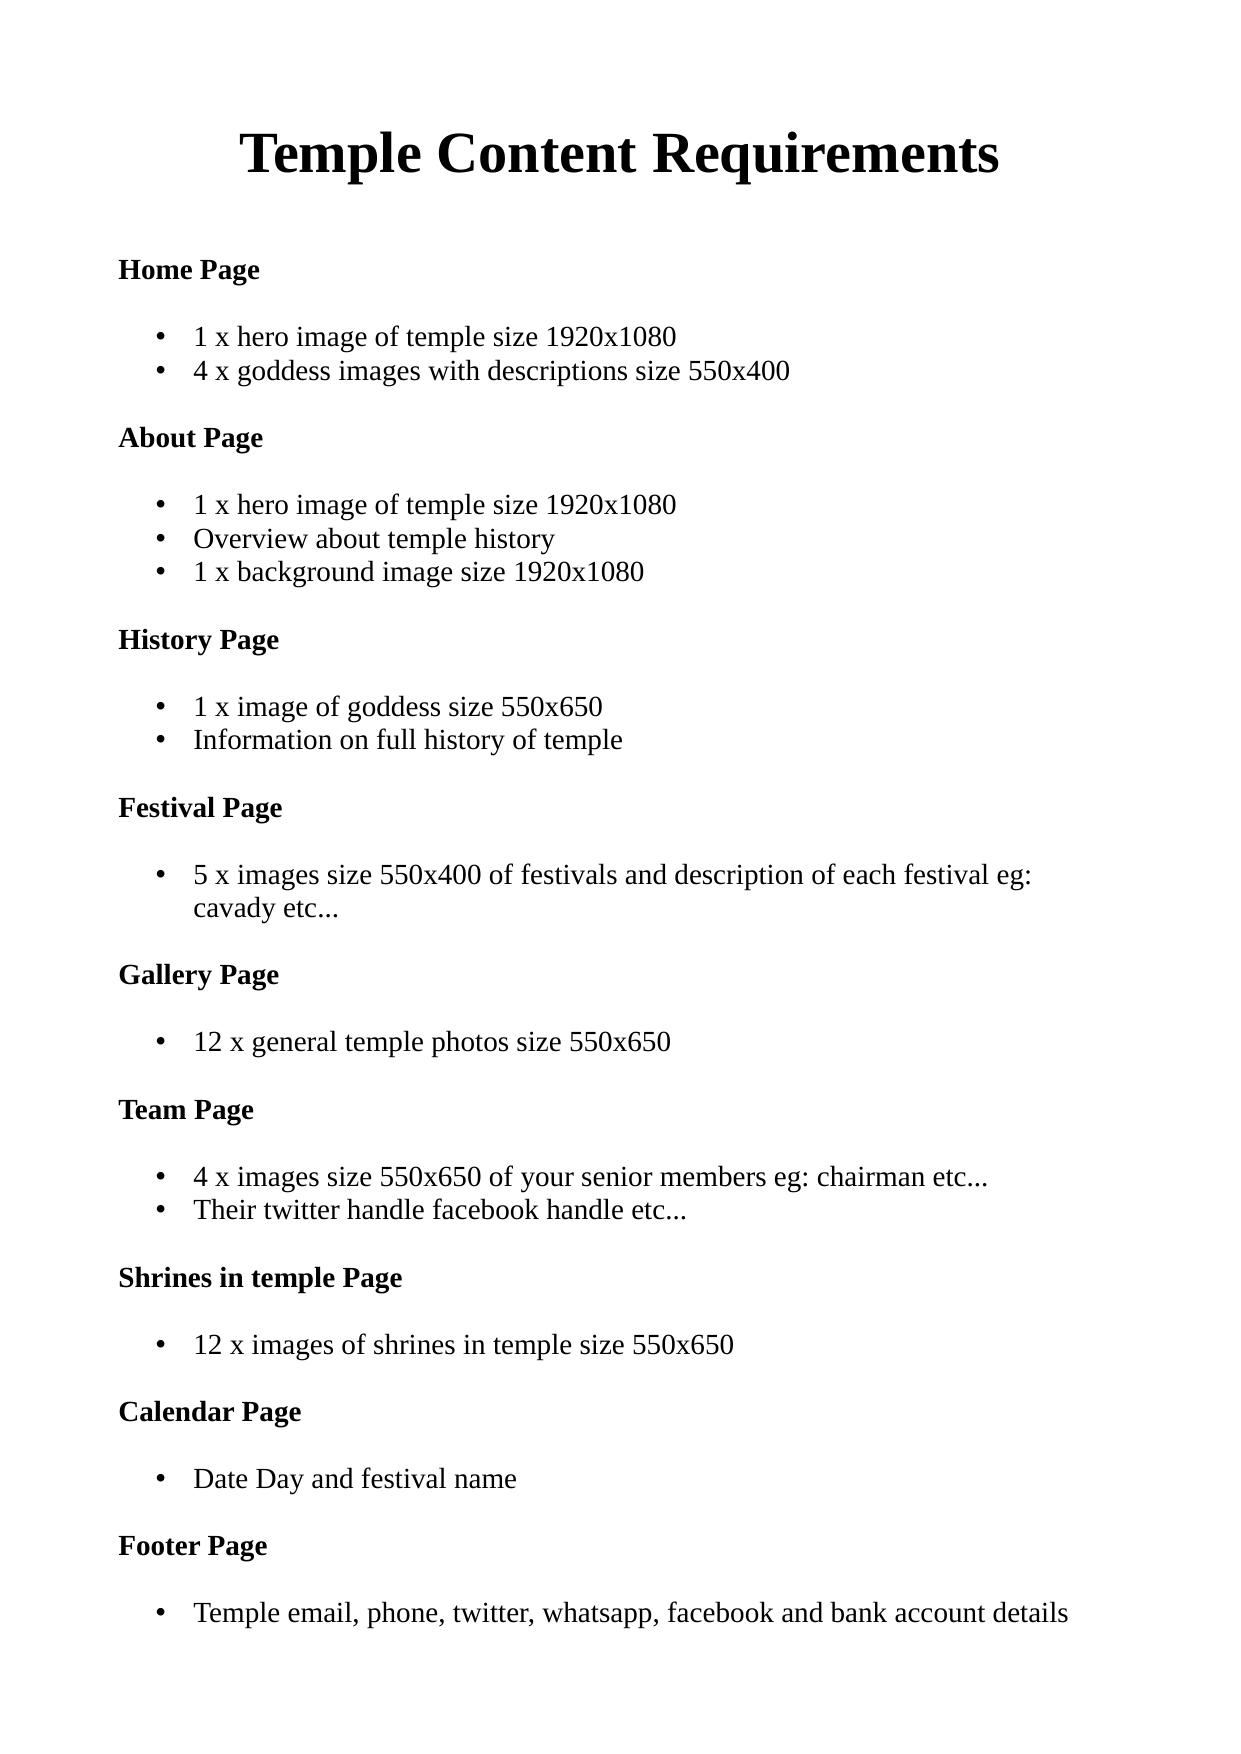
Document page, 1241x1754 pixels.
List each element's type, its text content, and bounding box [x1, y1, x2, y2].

list 4 x goddess images with descriptions size 550x400 [156, 353, 1122, 387]
text Home Page [118, 252, 1122, 286]
list 4 x images size 550x650 of your senior members eg: chairman etc... [156, 1159, 1122, 1192]
list Their twitter handle facebook handle etc... [156, 1192, 1122, 1226]
text Temple Content Requirements [118, 118, 1122, 185]
list 12 x images of shrines in temple size 550x650 [156, 1327, 1122, 1360]
list 1 x hero image of temple size 1920x1080 [156, 319, 1122, 353]
list 1 x image of goddess size 550x650 [156, 689, 1122, 722]
list 12 x general temple photos size 550x650 [156, 1024, 1122, 1058]
text Team Page [118, 1092, 1122, 1125]
list Temple email, phone, twitter, whatsapp, facebook and bank account details [156, 1595, 1122, 1629]
list Information on full history of temple [156, 722, 1122, 756]
text Calendar Page [118, 1394, 1122, 1427]
text Footer Page [118, 1528, 1122, 1562]
text Gallery Page [118, 957, 1122, 991]
text About Page [118, 420, 1122, 454]
list Date Day and festival name [156, 1461, 1122, 1495]
text Shrines in temple Page [118, 1260, 1122, 1293]
list 1 x background image size 1920x1080 [156, 554, 1122, 588]
list 5 x images size 550x400 of festivals and description of each festival eg: cavady etc... [156, 857, 1122, 924]
text Festival Page [118, 790, 1122, 823]
list Overview about temple history [156, 521, 1122, 554]
text History Page [118, 622, 1122, 655]
list 1 x hero image of temple size 1920x1080 [156, 487, 1122, 521]
